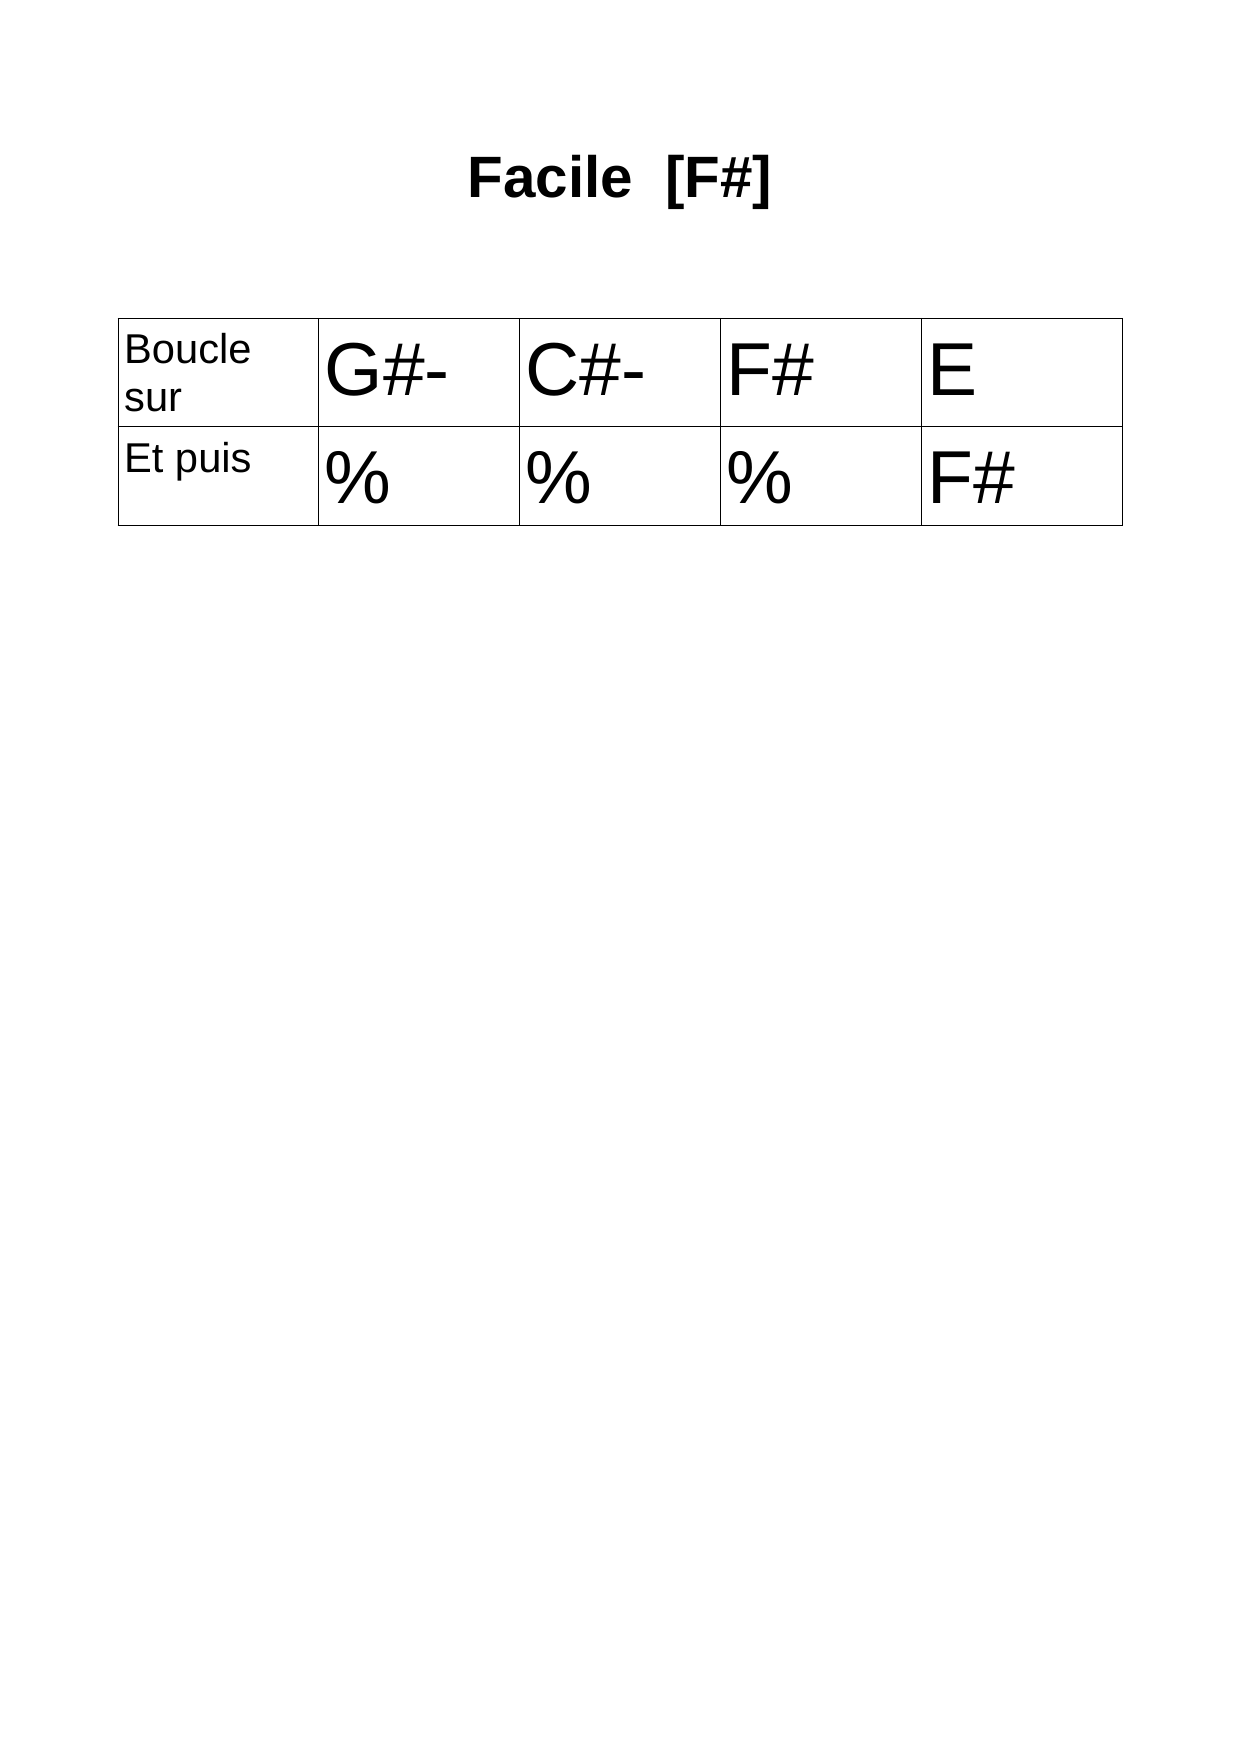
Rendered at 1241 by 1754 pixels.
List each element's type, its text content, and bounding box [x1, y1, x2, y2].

table_cell Et puis [119, 427, 318, 525]
table_cell % [721, 427, 921, 525]
table_cell F# [922, 427, 1122, 525]
table_header Boucle sur [119, 319, 318, 426]
table_header G#- [319, 319, 519, 426]
table_header C#- [520, 319, 720, 426]
table_cell % [319, 427, 519, 525]
table_header F# [721, 319, 921, 426]
title Facile [F#] [118, 143, 1122, 210]
table_header E [922, 319, 1122, 426]
table_cell % [520, 427, 720, 525]
